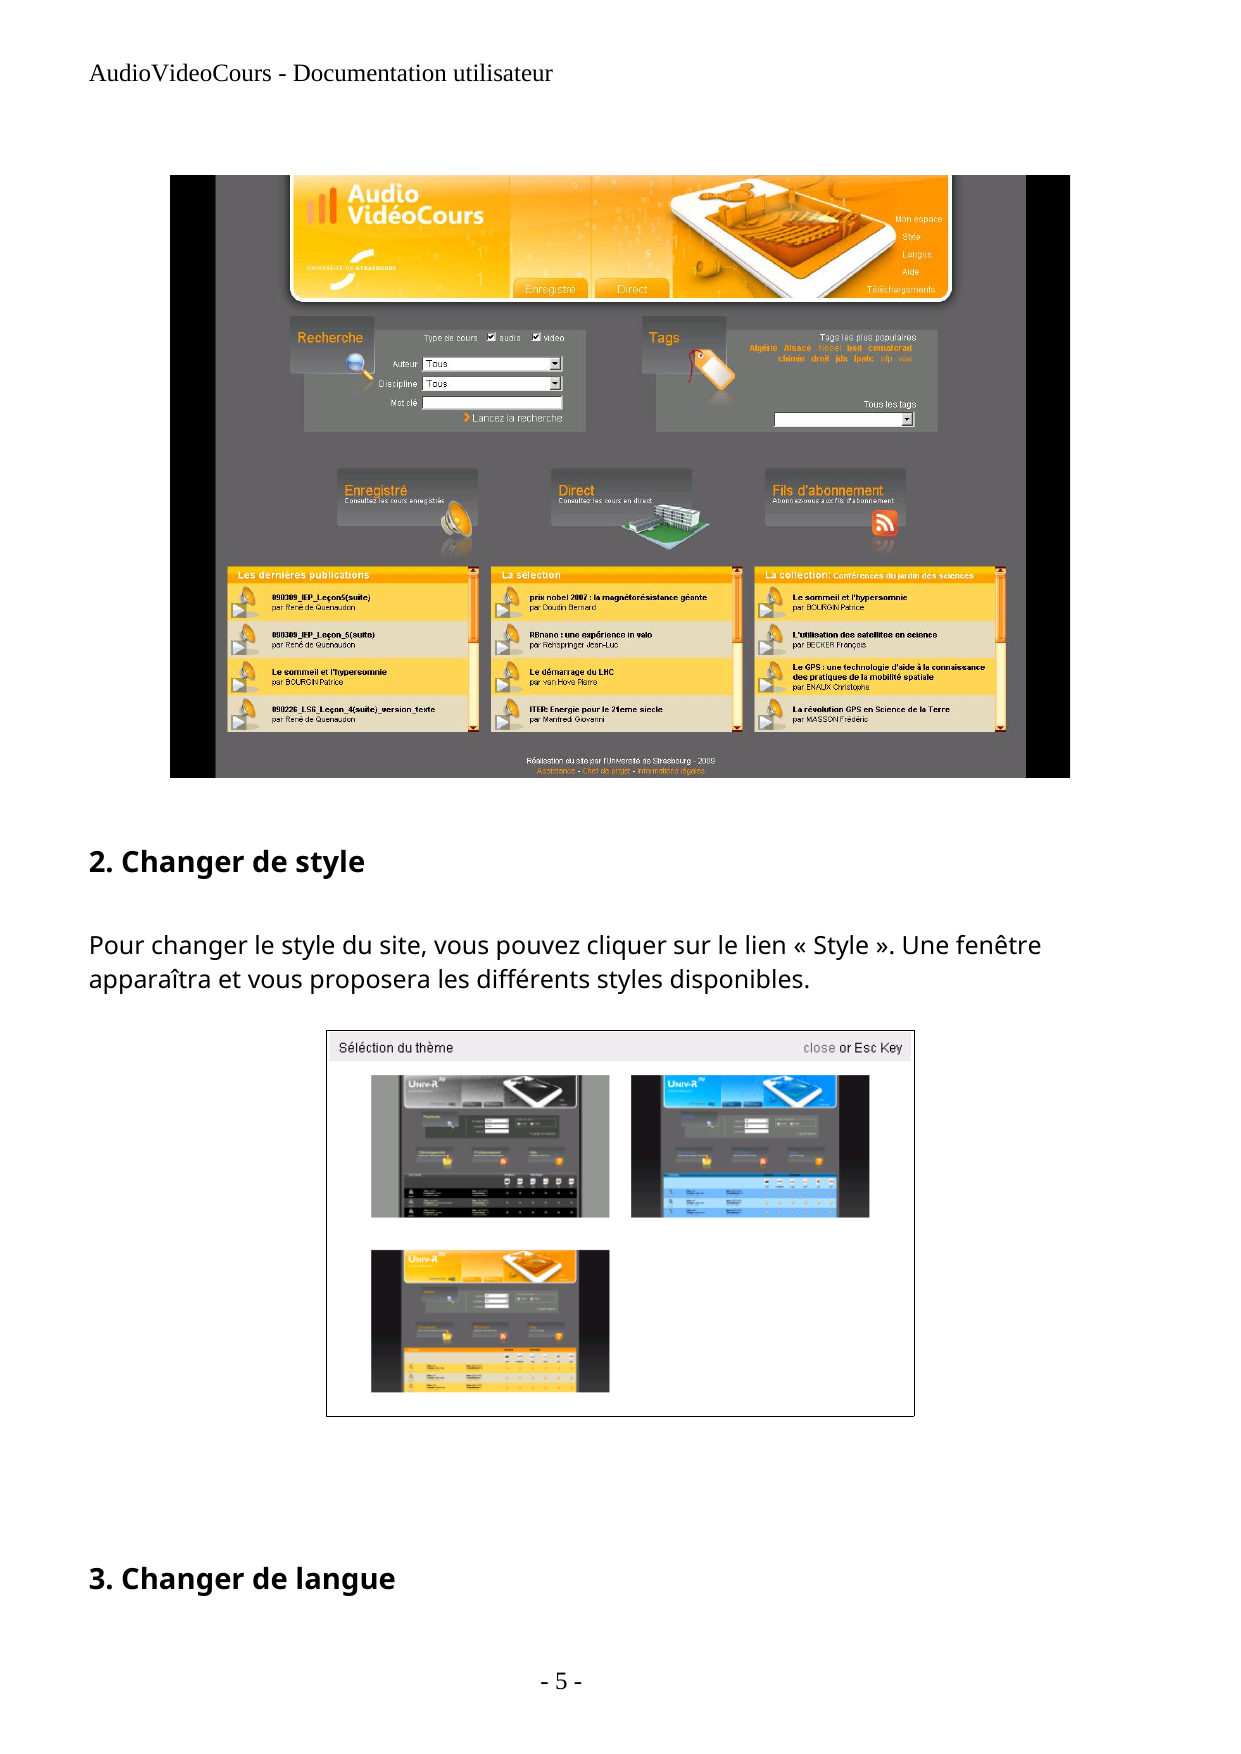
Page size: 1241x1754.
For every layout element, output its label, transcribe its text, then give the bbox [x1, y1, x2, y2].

subtitle 2. Changer de style [88, 841, 1152, 881]
picture [170, 175, 1071, 778]
subtitle 3. Changer de langue [88, 1558, 1152, 1598]
picture [329, 1032, 911, 1414]
text Pour changer le style du site, vous pouvez cliquer sur le lien « Style ». Une fenêtre apparaîtra et vous proposera les différents styles disponibles. [88, 927, 1152, 995]
